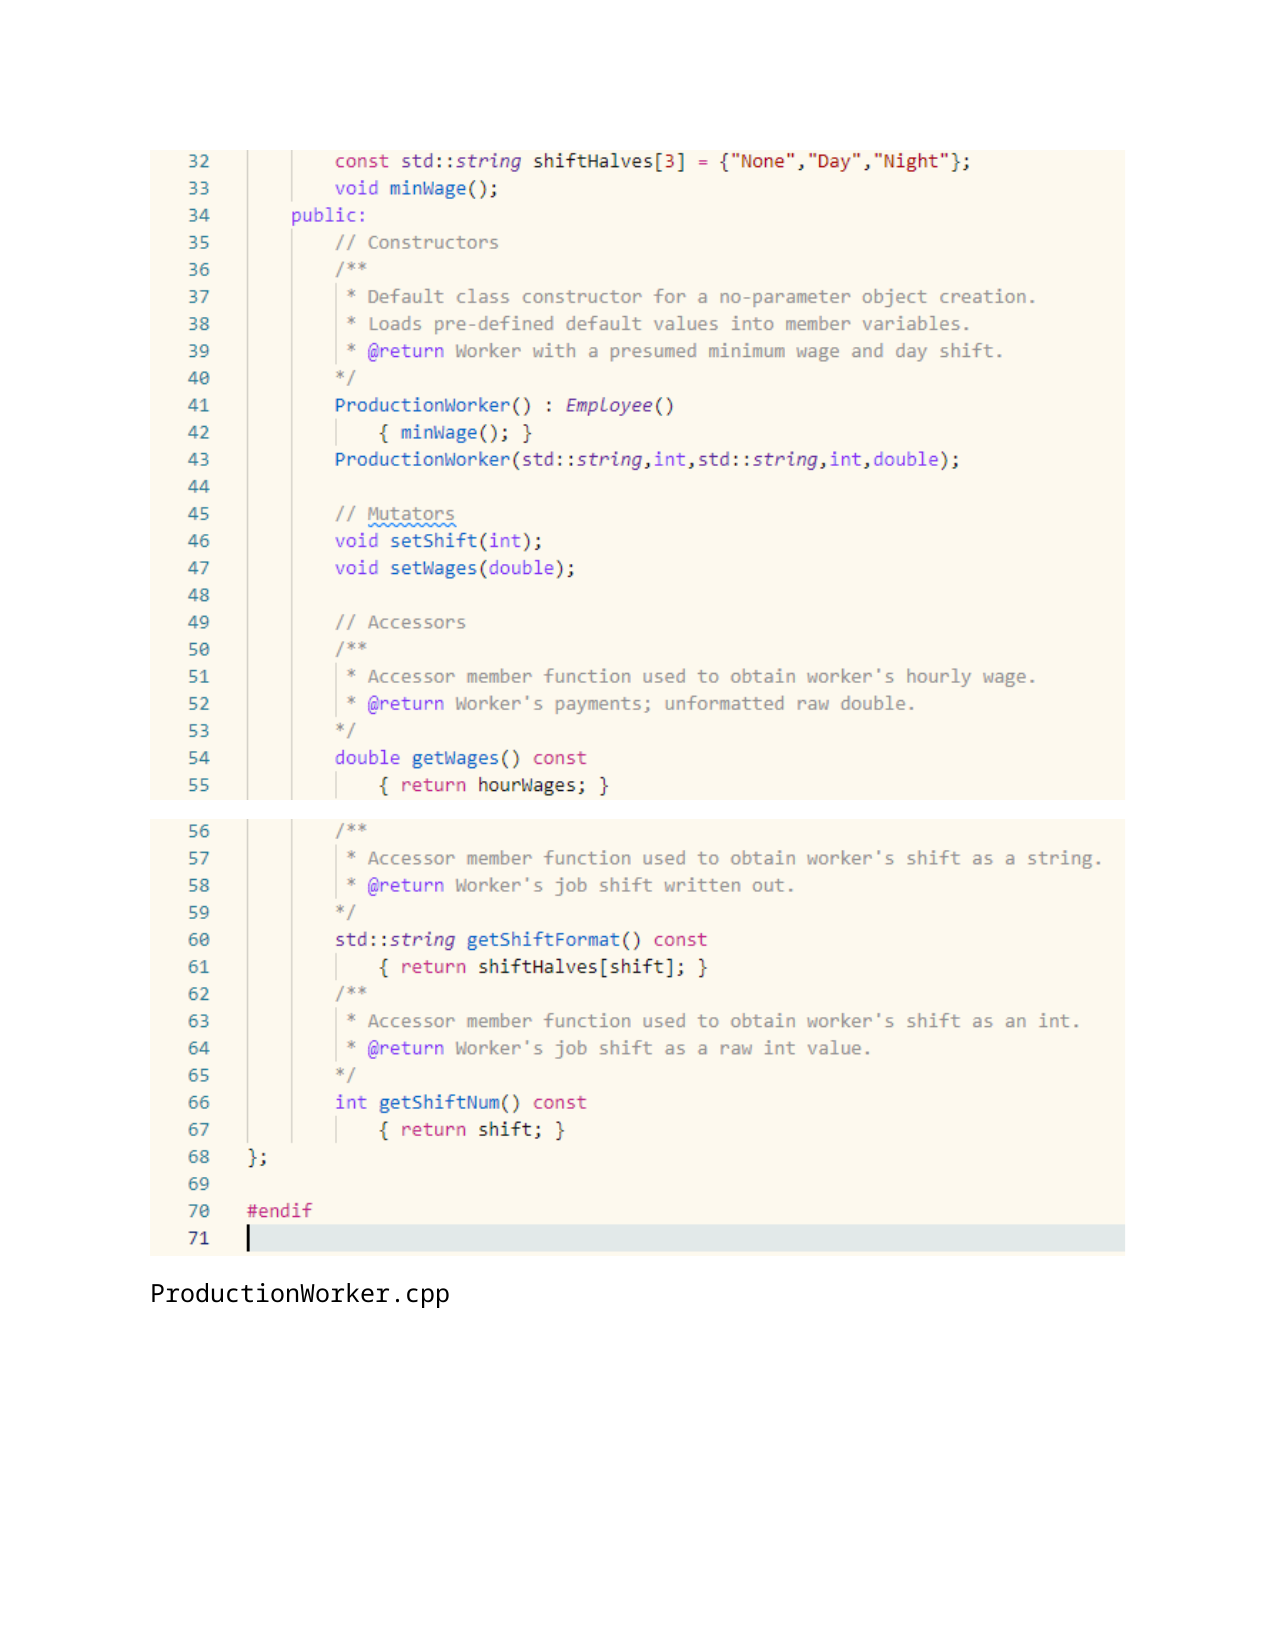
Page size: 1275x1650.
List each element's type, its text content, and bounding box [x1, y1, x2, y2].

text ProductionWorker.cpp [150, 1275, 1125, 1309]
picture [150, 819, 1125, 1256]
picture [150, 150, 1125, 800]
